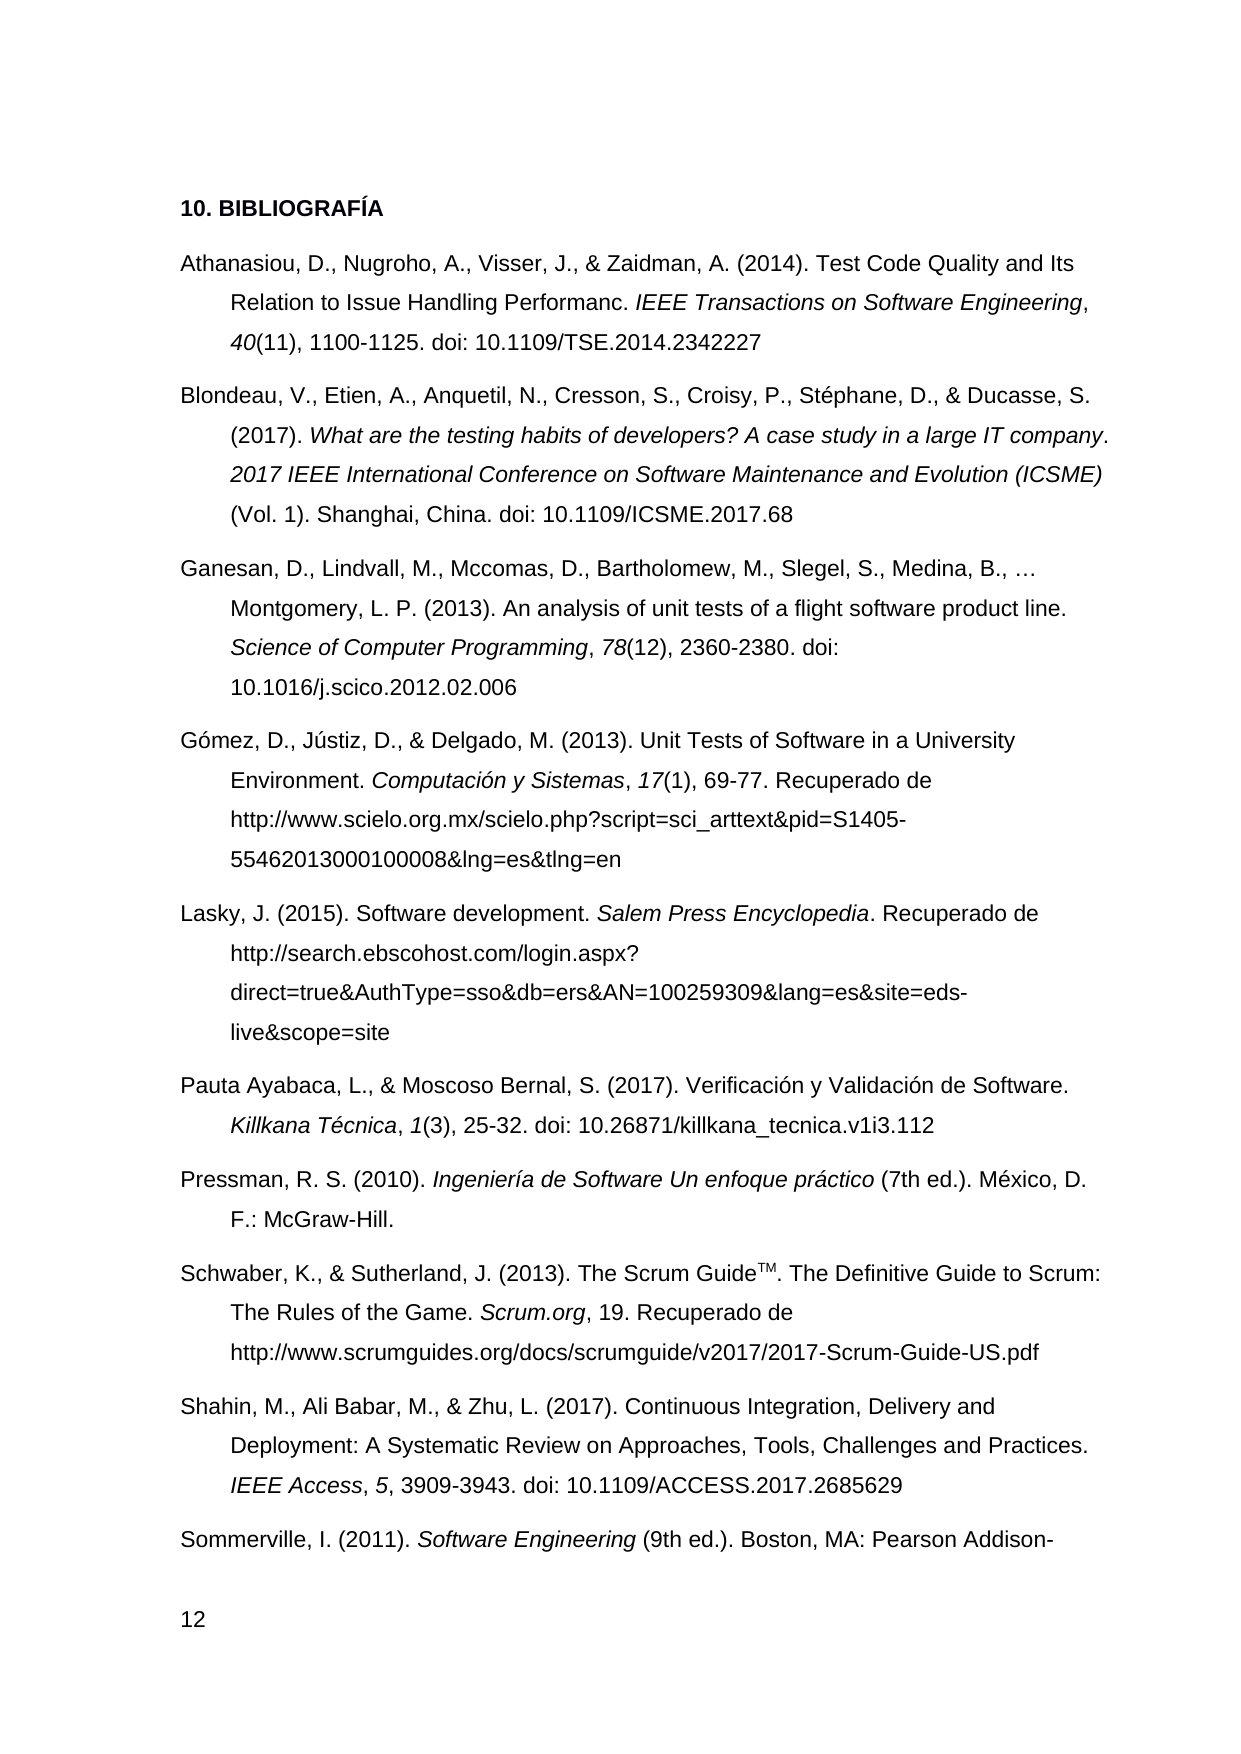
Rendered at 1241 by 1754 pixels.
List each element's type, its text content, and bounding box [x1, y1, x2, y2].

text Pauta Ayabaca, L., & Moscoso Bernal, S. (2017). Verificación y Validación de Software. Killkana Técnica, 1(3), 25-32. doi: 10.26871/killkana_tecnica.v1i3.112 [180, 1072, 1119, 1138]
text Schwaber, K., & Sutherland, J. (2013). The Scrum GuideTM. The Definitive Guide to Scrum: The Rules of the Game. Scrum.org, 19. Recuperado de http://www.scrumguides.org/docs/scrumguide/v2017/2017-Scrum-Guide-US.pdf [180, 1259, 1119, 1365]
text Gómez, D., Jústiz, D., & Delgado, M. (2013). Unit Tests of Software in a University Environment. Computación y Sistemas, 17(1), 69-77. Recuperado de http://www.scielo.org.mx/scielo.php?script=sci_arttext&pid=S1405-55462013000100008&lng=es&tlng=en [180, 727, 1119, 872]
text Athanasiou, D., Nugroho, A., Visser, J., & Zaidman, A. (2014). Test Code Quality and Its Relation to Issue Handling Performanc. IEEE Transactions on Software Engineering, 40(11), 1100-1125. doi: 10.1109/TSE.2014.2342227 [180, 249, 1119, 355]
text Lasky, J. (2015). Software development. Salem Press Encyclopedia. Recuperado de http://search.ebscohost.com/login.aspx?direct=true&AuthType=sso&db=ers&AN=100259309&lang=es&site=eds-live&scope=site [180, 900, 1119, 1045]
text Shahin, M., Ali Babar, M., & Zhu, L. (2017). Continuous Integration, Delivery and Deployment: A Systematic Review on Approaches, Tools, Challenges and Practices. IEEE Access, 5, 3909-3943. doi: 10.1109/ACCESS.2017.2685629 [180, 1393, 1119, 1498]
text Ganesan, D., Lindvall, M., Mccomas, D., Bartholomew, M., Slegel, S., Medina, B., … Montgomery, L. P. (2013). An analysis of unit tests of a flight software product line. Science of Computer Programming, 78(12), 2360-2380. doi: 10.1016/j.scico.2012.02.006 [180, 555, 1119, 700]
text Sommerville, I. (2011). Software Engineering (9th ed.). Boston, MA: Pearson Addison- [180, 1526, 1119, 1552]
text Blondeau, V., Etien, A., Anquetil, N., Cresson, S., Croisy, P., Stéphane, D., & Ducasse, S. (2017). What are the testing habits of developers? A case study in a large IT company. 2017 IEEE International Conference on Software Maintenance and Evolution (ICSME) (Vol. 1). Shanghai, China. doi: 10.1109/ICSME.2017.68 [180, 382, 1119, 527]
text Pressman, R. S. (2010). Ingeniería de Software Un enfoque práctico (7th ed.). México, D. F.: McGraw-Hill. [180, 1166, 1119, 1232]
text 10. BIBLIOGRAFÍA [180, 195, 1119, 221]
